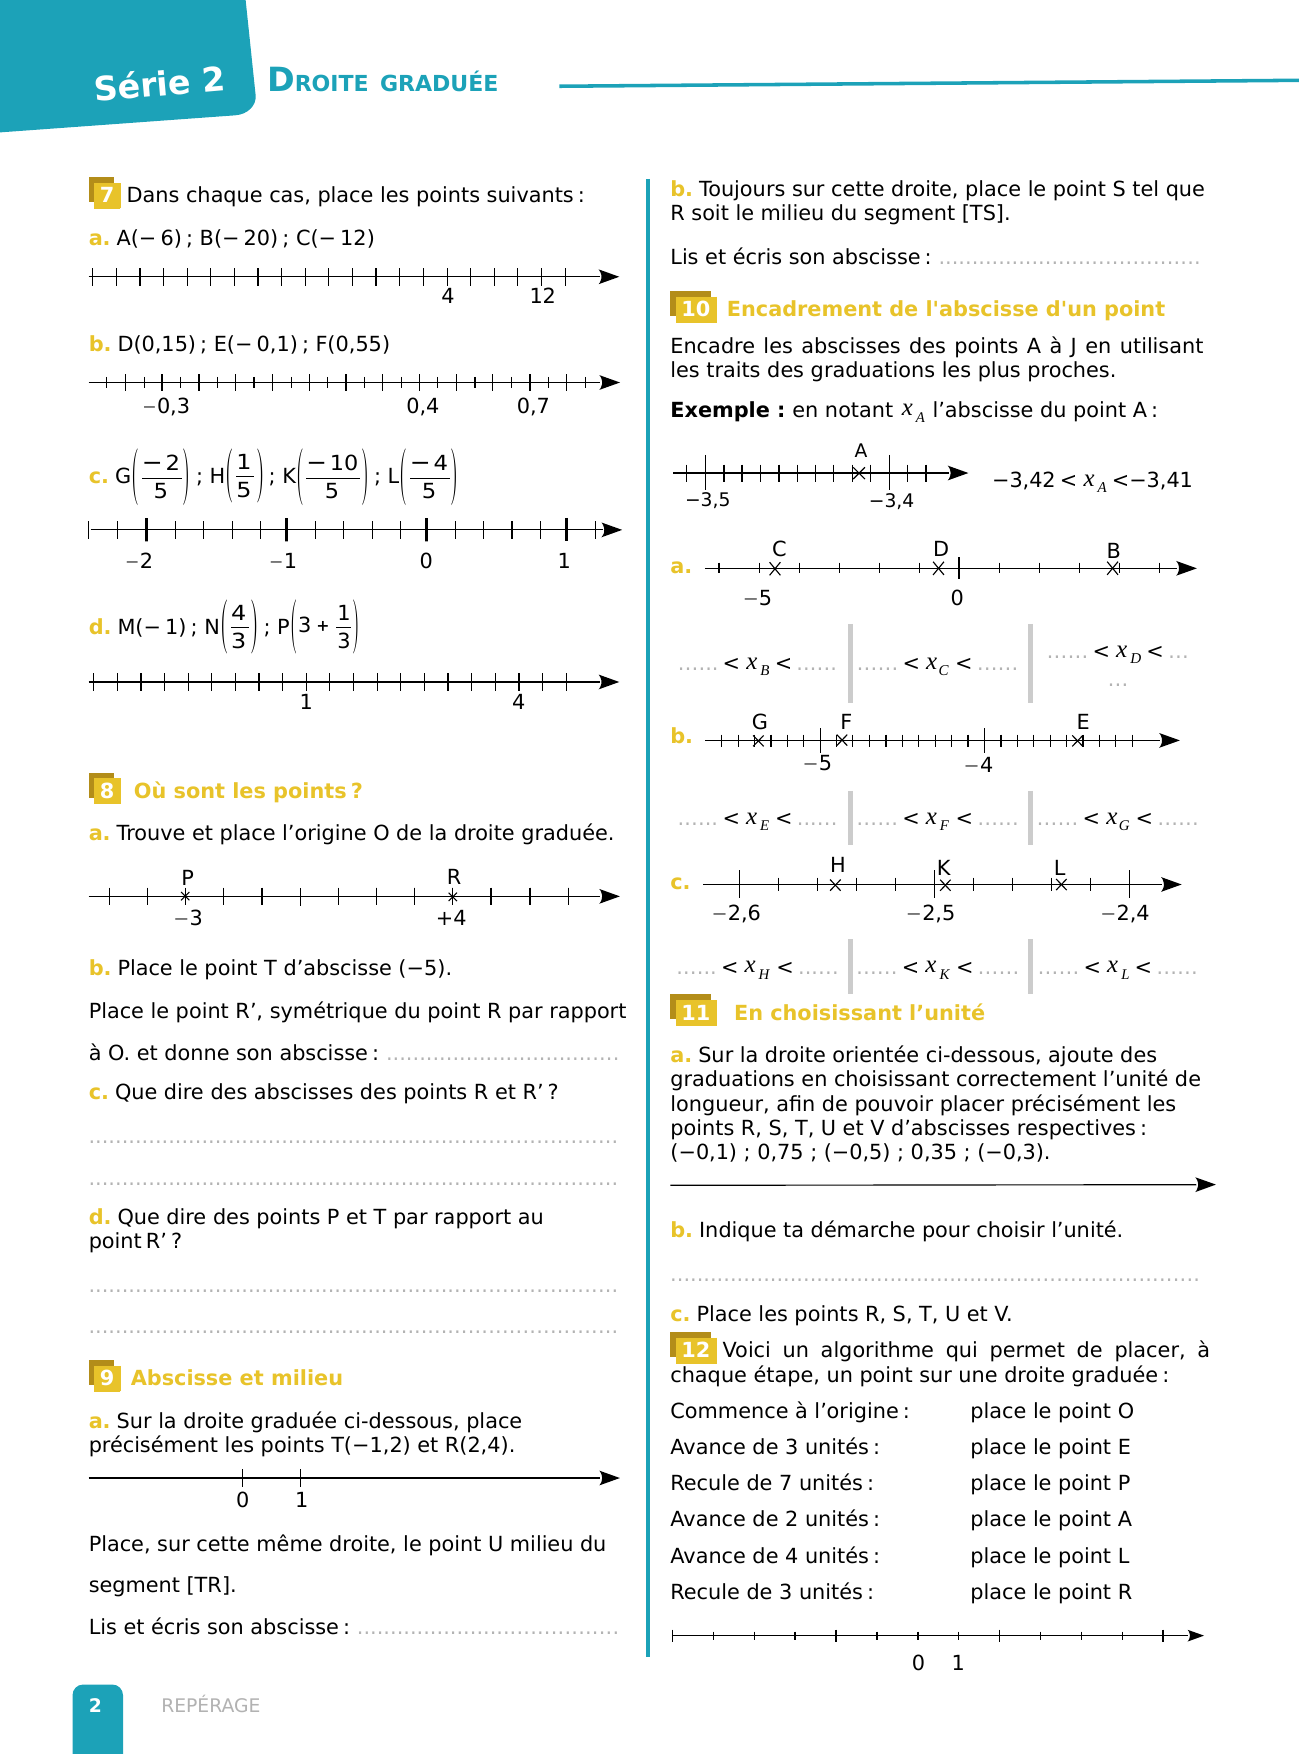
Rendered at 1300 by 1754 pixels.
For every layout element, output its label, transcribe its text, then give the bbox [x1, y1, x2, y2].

subtitle En choisissant l’unité [711, 994, 1211, 1025]
subtitle Indique ta démarche pour choisir l’unité. [670, 1218, 1211, 1243]
table_header .….. < < ..…. [670, 939, 848, 994]
table_header [670, 431, 989, 529]
subtitle Commence à l’origine : place le point O [670, 1399, 1205, 1423]
subtitle Que dire des points P et T par rapport au point R’ ? [88, 1205, 629, 1254]
subtitle Où sont les points ? [88, 772, 629, 803]
subtitle Place les points R, S, T, U et V. [670, 1302, 1211, 1326]
text Place, sur cette même droite, le point U milieu du segment [TR]. Lis et écris son abscisse : [88, 1518, 629, 1643]
subtitle D(0,15) ; E(− 0,1) ; F(0,55) [88, 332, 629, 356]
subtitle Abscisse et milieu [114, 1360, 629, 1391]
subtitle Recule de 3 unités : place le point R [670, 1580, 1205, 1604]
table_header …… < < …… [1033, 624, 1211, 703]
subtitle Trouve et place l’origine O de la droite graduée. [88, 821, 629, 846]
text Lis et écris son abscisse : [670, 232, 1211, 273]
subtitle Avance de 2 unités : place le point A [670, 1507, 1205, 1532]
table_header .….. < < ..…. [670, 624, 848, 703]
table_header −3,42 < <−3,41 [989, 431, 1211, 529]
table_header …… < < …… [1033, 791, 1211, 845]
subtitle Recule de 7 unités : place le point P [670, 1471, 1205, 1496]
subtitle G ; H ; K ; L [88, 447, 629, 506]
subtitle Sur la droite orientée ci-dessous, ajoute des graduations en choisissant correctement l’unité de longueur, afin de pouvoir placer précisément les points R, S, T, U et V d’abscisses respectives : (−0,1) ; 0,75 ; (−0,5) ; 0,35 ; (−0,3). [670, 1043, 1211, 1164]
subtitle Toujours sur cette droite, place le point S tel que R soit le milieu du segment [TS]. [670, 177, 1211, 226]
text Place le point R’, symétrique du point R par rapport à O. et donne son abscisse : [88, 986, 629, 1069]
subtitle Exemple : en notant l’abscisse du point A : [670, 394, 1205, 425]
table_header …… < < …… [853, 791, 1028, 845]
table_header …… < < …… [853, 624, 1028, 703]
subtitle Sur la droite graduée ci-dessous, place précisément les points T(−1,2) et R(2,4). [88, 1409, 629, 1457]
subtitle Avance de 3 unités : place le point E [670, 1435, 1205, 1459]
subtitle M(− 1) ; N ; P [88, 598, 629, 655]
subtitle Que dire des abscisses des points R et R’ ? [88, 1080, 629, 1105]
table_header …… < < …… [853, 939, 1028, 994]
subtitle Avance de 4 unités : place le point L [670, 1544, 1205, 1568]
subtitle Place le point T d’abscisse (−5). [88, 956, 629, 980]
subtitle Voici un algorithme qui permet de placer, à chaque étape, un point sur une droite graduée : [670, 1332, 1211, 1387]
subtitle Dans chaque cas, place les points suivants : [114, 177, 629, 208]
table_header …… < < …… [1033, 939, 1211, 994]
table_header .….. < < ..…. [670, 791, 848, 845]
subtitle Encadre les abscisses des points A à J en utilisant les traits des graduations les plus proches. [670, 334, 1205, 382]
subtitle Encadrement de l'abscisse d'un point [711, 291, 1211, 322]
subtitle A(− 6) ; B(− 20) ; C(− 12) [88, 226, 629, 250]
